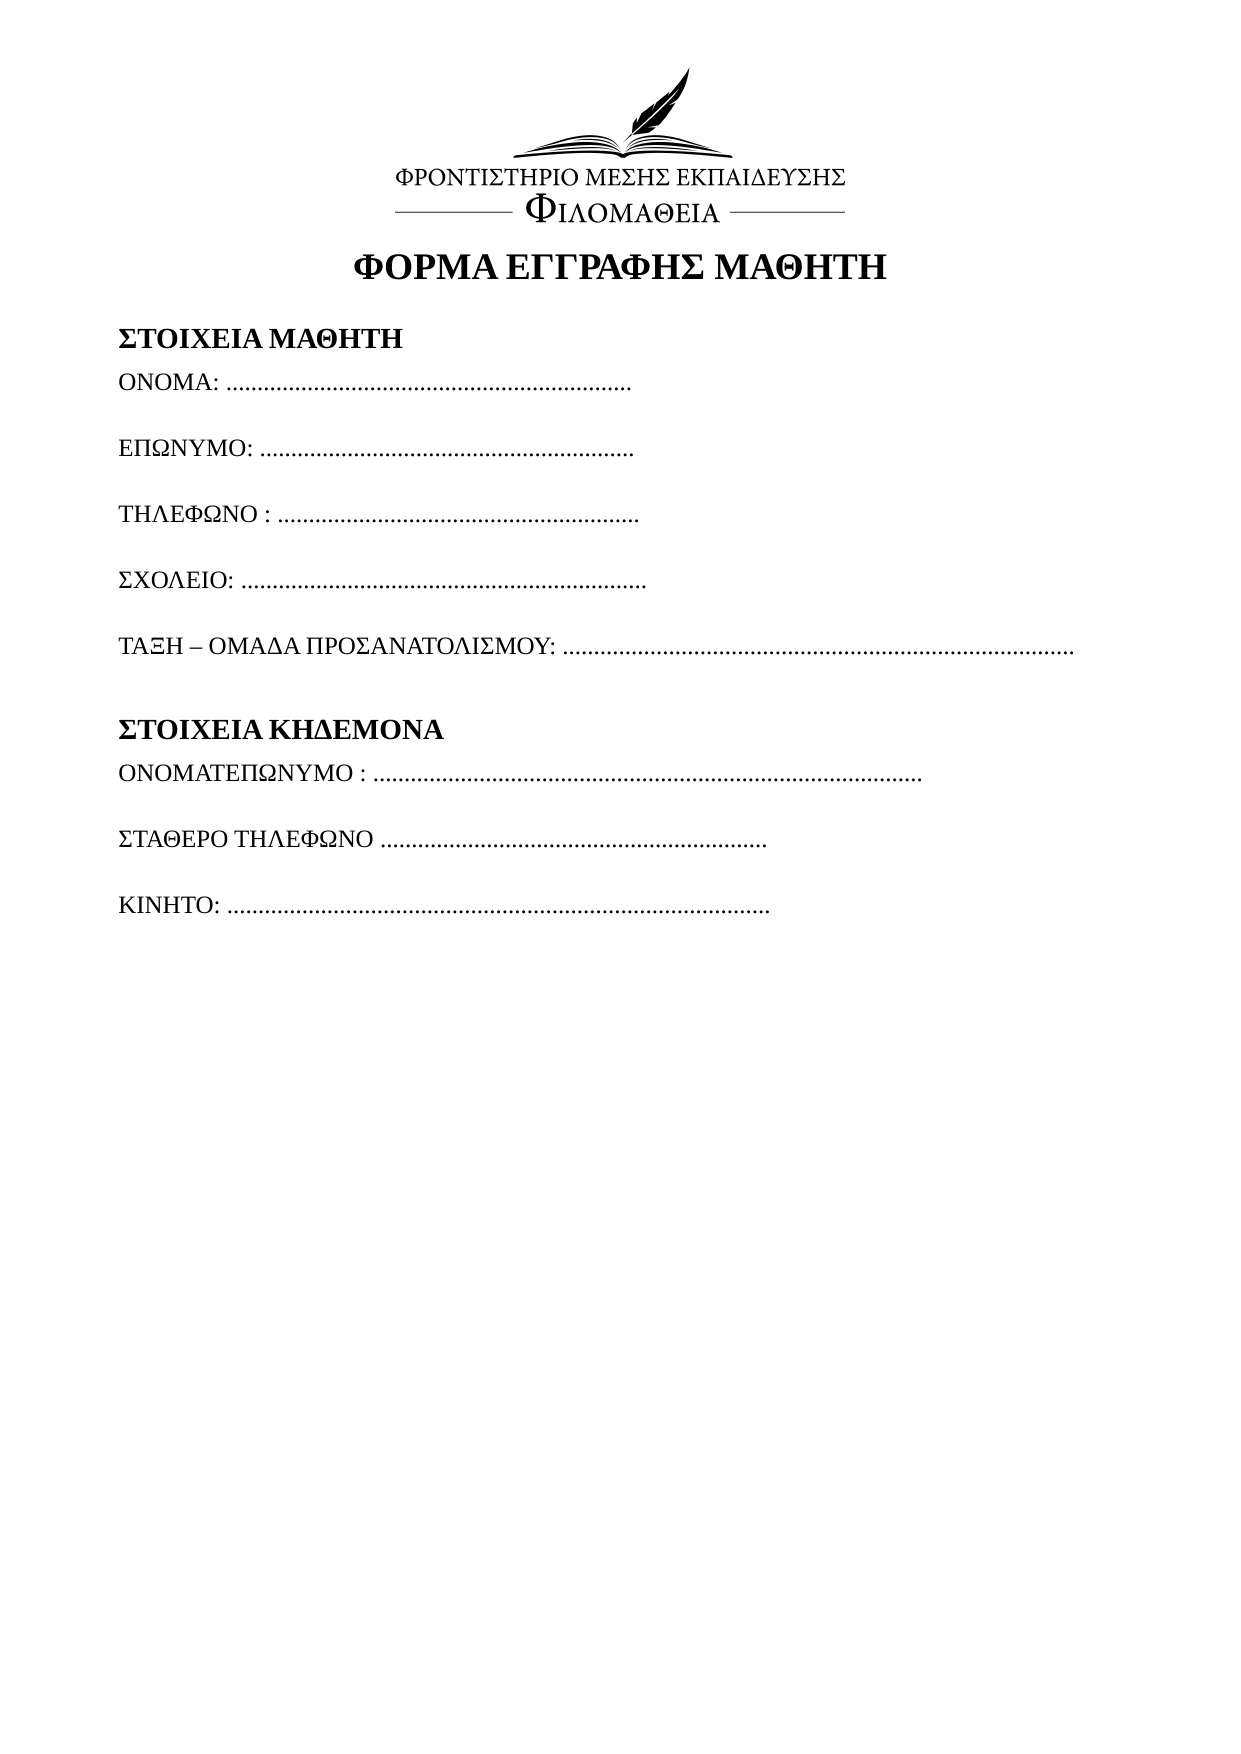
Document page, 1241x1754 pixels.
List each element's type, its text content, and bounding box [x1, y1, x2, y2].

text ΣΤΑΘΕΡΟ ΤΗΛΕΦΩΝΟ .............................................................. [118, 824, 1122, 853]
text ΟΝΟΜΑ: ................................................................. [118, 367, 1122, 396]
text ΣΧΟΛΕΙΟ: ................................................................. [118, 565, 1122, 594]
text ΕΠΩΝΥΜΟ: ............................................................ [118, 433, 1122, 462]
subtitle ΣΤΟΙΧΕΙΑ ΚΗΔΕΜΟΝΑ [118, 712, 1122, 745]
text ΚΙΝΗΤΟ: ....................................................................................... [118, 890, 1122, 919]
text ΤΗΛΕΦΩΝΟ : .......................................................... [118, 499, 1122, 528]
text ΤΑΞΗ – ΟΜΑΔΑ ΠΡΟΣΑΝΑΤΟΛΙΣΜΟΥ: .................................................................................. [118, 631, 1122, 660]
picture [395, 67, 845, 238]
subtitle ΣΤΟΙΧΕΙΑ ΜΑΘΗΤΗ [118, 321, 1122, 354]
subtitle ΦΟΡΜΑ ΕΓΓΡΑΦΗΣ ΜΑΘΗΤΗ [118, 143, 1122, 287]
text ΟΝΟΜΑΤΕΠΩΝΥΜΟ : ........................................................................................ [118, 758, 1122, 787]
